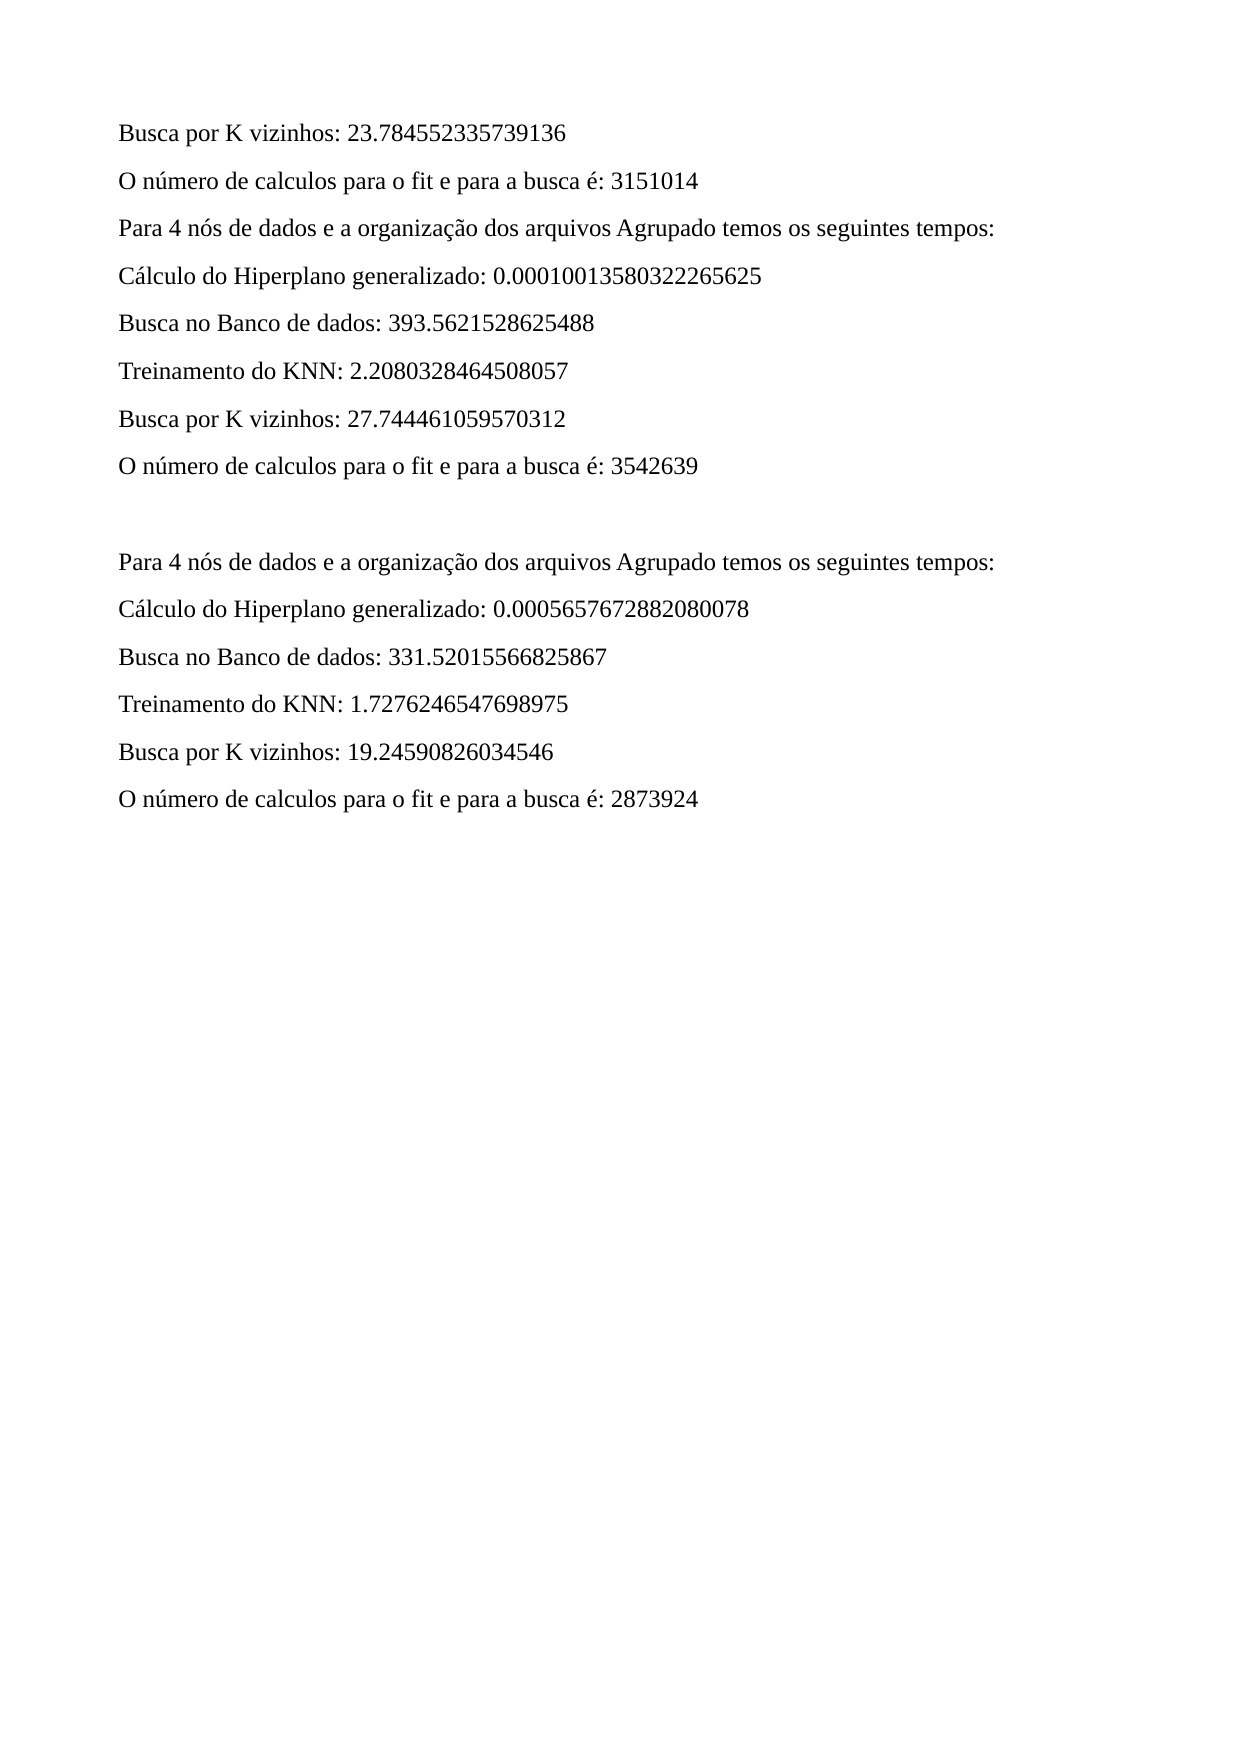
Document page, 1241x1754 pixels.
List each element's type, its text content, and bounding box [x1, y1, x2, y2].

text Para 4 nós de dados e a organização dos arquivos Agrupado temos os seguintes tempos: [118, 213, 1122, 242]
text Busca por K vizinhos: 27.744461059570312 [118, 404, 1122, 432]
text Treinamento do KNN: 2.2080328464508057 [118, 356, 1122, 385]
text O número de calculos para o fit e para a busca é: 3542639 [118, 451, 1122, 480]
text Para 4 nós de dados e a organização dos arquivos Agrupado temos os seguintes tempos: [118, 547, 1122, 575]
text Treinamento do KNN: 1.7276246547698975 [118, 689, 1122, 718]
text Busca no Banco de dados: 331.52015566825867 [118, 642, 1122, 671]
text Cálculo do Hiperplano generalizado: 0.00010013580322265625 [118, 261, 1122, 290]
text Busca por K vizinhos: 19.24590826034546 [118, 737, 1122, 766]
text Busca no Banco de dados: 393.5621528625488 [118, 308, 1122, 337]
text Cálculo do Hiperplano generalizado: 0.0005657672882080078 [118, 594, 1122, 623]
text O número de calculos para o fit e para a busca é: 3151014 [118, 166, 1122, 194]
text O número de calculos para o fit e para a busca é: 2873924 [118, 784, 1122, 813]
text Busca por K vizinhos: 23.784552335739136 [118, 118, 1122, 147]
